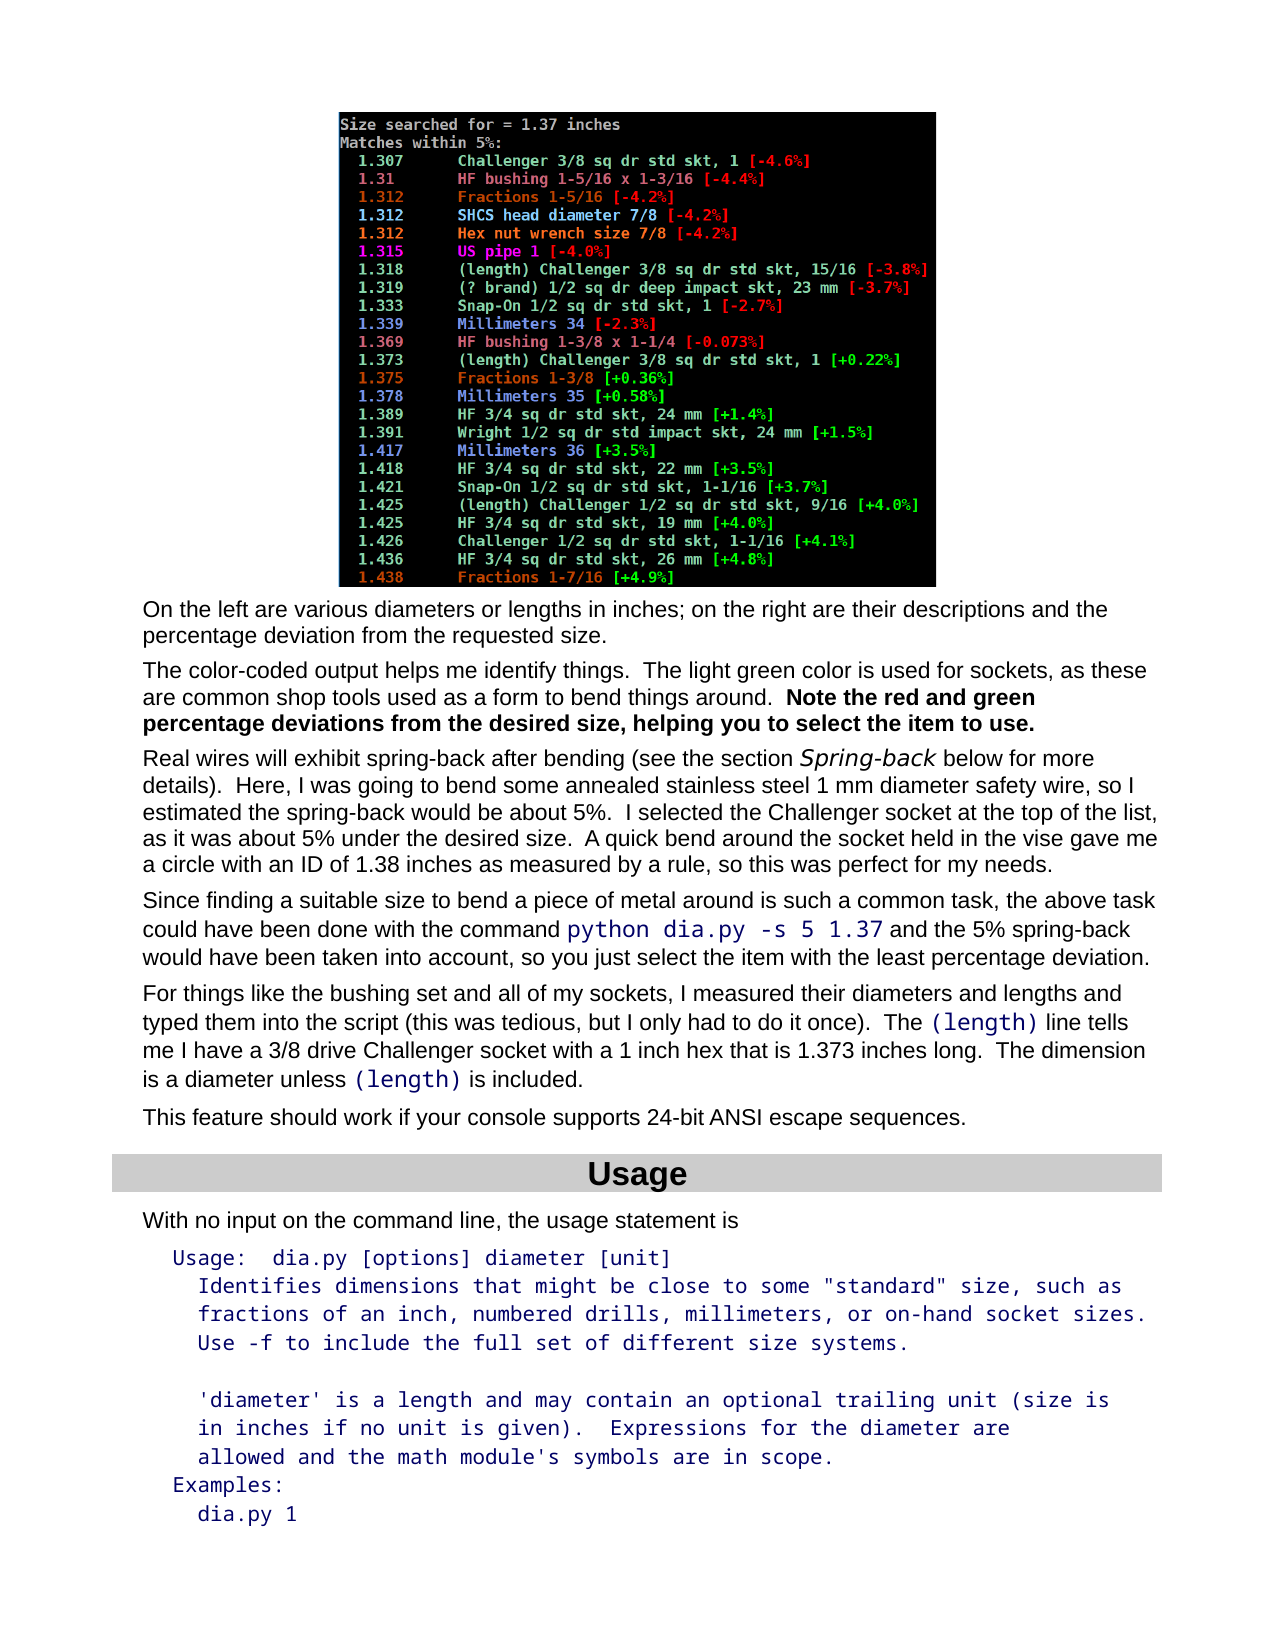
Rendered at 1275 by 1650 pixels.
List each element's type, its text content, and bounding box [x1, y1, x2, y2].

text Examples: [172, 1470, 1162, 1499]
text Use -f to include the full set of different size systems. [172, 1328, 1162, 1356]
subtitle Usage [112, 1154, 1162, 1192]
text The color-coded output helps me identify things. The light green color is used for sockets, as these are common shop tools used as a form to bend things around. Note the red and green percentage deviations from the desired size, helping you to select the item to use. [142, 657, 1162, 736]
text This feature should work if your console supports 24-bit ANSI escape sequences. [142, 1104, 1162, 1130]
text On the left are various diameters or lengths in inches; on the right are their descriptions and the percentage deviation from the requested size. [142, 112, 1162, 648]
text For things like the bushing set and all of my sockets, I measured their diameters and lengths and typed them into the script (this was tedious, but I only had to do it once). The (length) line tells me I have a 3/8 drive Challenger socket with a 1 inch hex that is 1.373 inches long. The dimension is a diameter unless (length) is included. [142, 979, 1162, 1095]
text dia.py 1 [172, 1499, 1162, 1527]
text Usage: dia.py [options] diameter [unit] [172, 1243, 1162, 1271]
text Real wires will exhibit spring-back after bending (see the section Spring-back below for more details). Here, I was going to bend some annealed stainless steel 1 mm diameter safety wire, so I estimated the spring-back would be about 5%. I selected the Challenger socket at the top of the list, as it was about 5% under the desired size. A quick bend around the socket held in the vise gave me a circle with an ID of 1.38 inches as measured by a rule, so this was perfect for my needs. [142, 745, 1162, 878]
text Identifies dimensions that might be close to some "standard" size, such as [172, 1271, 1162, 1299]
text With no input on the command line, the usage statement is [142, 1207, 1162, 1234]
picture [338, 112, 937, 587]
text allowed and the math module's symbols are in scope. [172, 1442, 1162, 1470]
text Since finding a suitable size to bend a piece of metal around is such a common task, the above task could have been done with the command python dia.py -s 5 1.37 and the 5% spring-back would have been taken into account, so you just select the item with the least percentage deviation. [142, 887, 1162, 971]
text 'diameter' is a length and may contain an optional trailing unit (size is [172, 1385, 1162, 1413]
text in inches if no unit is given). Expressions for the diameter are [172, 1413, 1162, 1442]
text fractions of an inch, numbered drills, millimeters, or on-hand socket sizes. [172, 1299, 1162, 1328]
